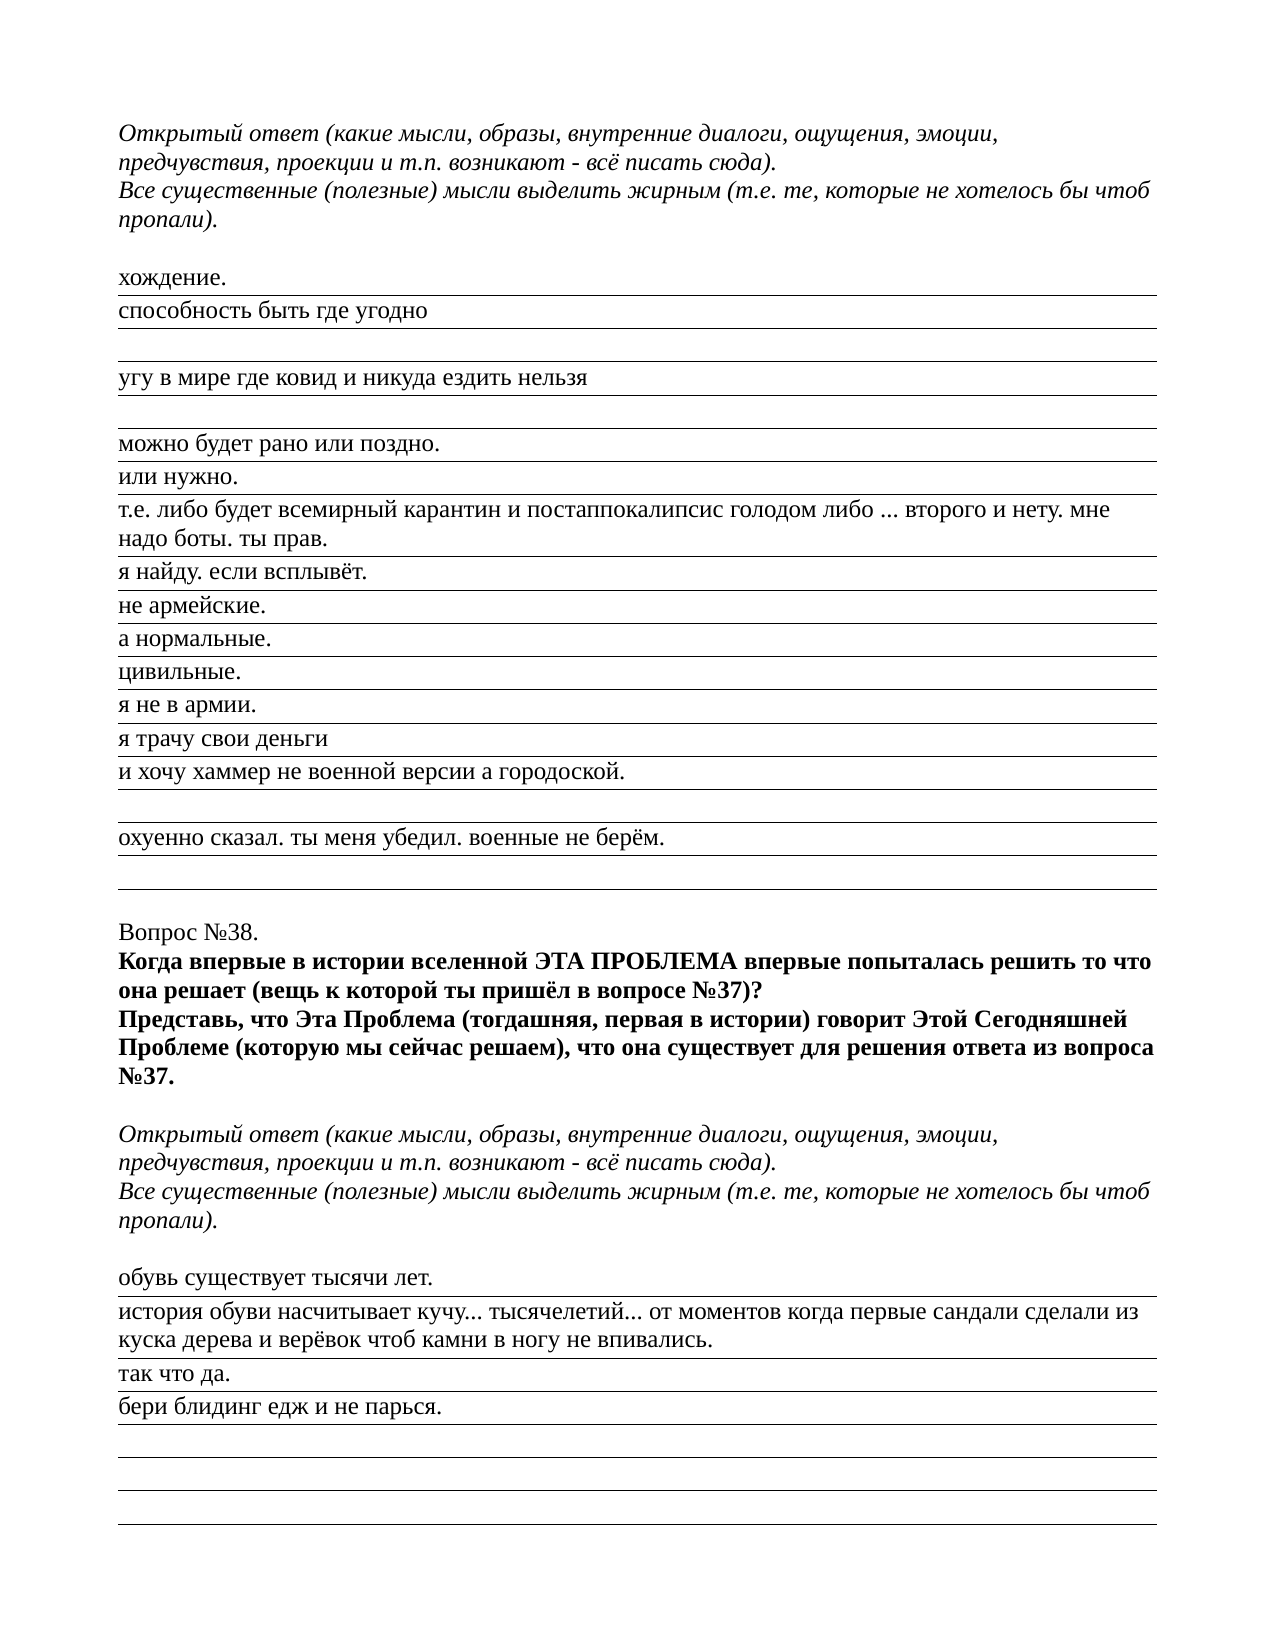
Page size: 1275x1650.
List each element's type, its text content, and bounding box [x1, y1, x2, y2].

text я найду. если всплывёт. [118, 557, 1157, 590]
text а нормальные. [118, 624, 1157, 656]
text цивильные. [118, 657, 1157, 689]
text или нужно. [118, 462, 1157, 494]
text обувь существует тысячи лет. [118, 1262, 1157, 1296]
text Открытый ответ (какие мысли, образы, внутренние диалоги, ощущения, эмоции, предчувствия, проекции и т.п. возникают - всё писать сюда). [118, 118, 1157, 176]
text и хочу хаммер не военной версии а городоской. [118, 757, 1157, 789]
text хождение. [118, 262, 1157, 295]
text бери блидинг едж и не парься. [118, 1392, 1157, 1424]
text не армейские. [118, 591, 1157, 623]
text Открытый ответ (какие мысли, образы, внутренние диалоги, ощущения, эмоции, предчувствия, проекции и т.п. возникают - всё писать сюда). [118, 1119, 1157, 1176]
text способность быть где угодно [118, 296, 1157, 328]
text Все существенные (полезные) мысли выделить жирным (т.е. те, которые не хотелось бы чтоб пропали). [118, 176, 1157, 233]
text Вопрос №38. [118, 917, 1157, 946]
text угу в мире где ковид и никуда ездить нельзя [118, 362, 1157, 395]
text я не в армии. [118, 690, 1157, 723]
text Представь, что Эта Проблема (тогдашняя, первая в истории) говорит Этой Сегодняшней Проблеме (которую мы сейчас решаем), что она существует для решения ответа из вопроса №37. [118, 1004, 1157, 1090]
text так что да. [118, 1359, 1157, 1391]
text Когда впервые в истории вселенной ЭТА ПРОБЛЕМА впервые попыталась решить то что она решает (вещь к которой ты пришёл в вопросе №37)? [118, 946, 1157, 1004]
text история обуви насчитывает кучу... тысячелетий... от моментов когда первые сандали сделали из куска дерева и верёвок чтоб камни в ногу не впивались. [118, 1297, 1157, 1358]
text я трачу свои деньги [118, 724, 1157, 756]
text Все существенные (полезные) мысли выделить жирным (т.е. те, которые не хотелось бы чтоб пропали). [118, 1176, 1157, 1234]
text т.е. либо будет всемирный карантин и постаппокалипсис голодом либо ... второго и нету. мне надо боты. ты прав. [118, 495, 1157, 556]
text можно будет рано или поздно. [118, 429, 1157, 461]
text охуенно сказал. ты меня убедил. военные не берём. [118, 823, 1157, 855]
